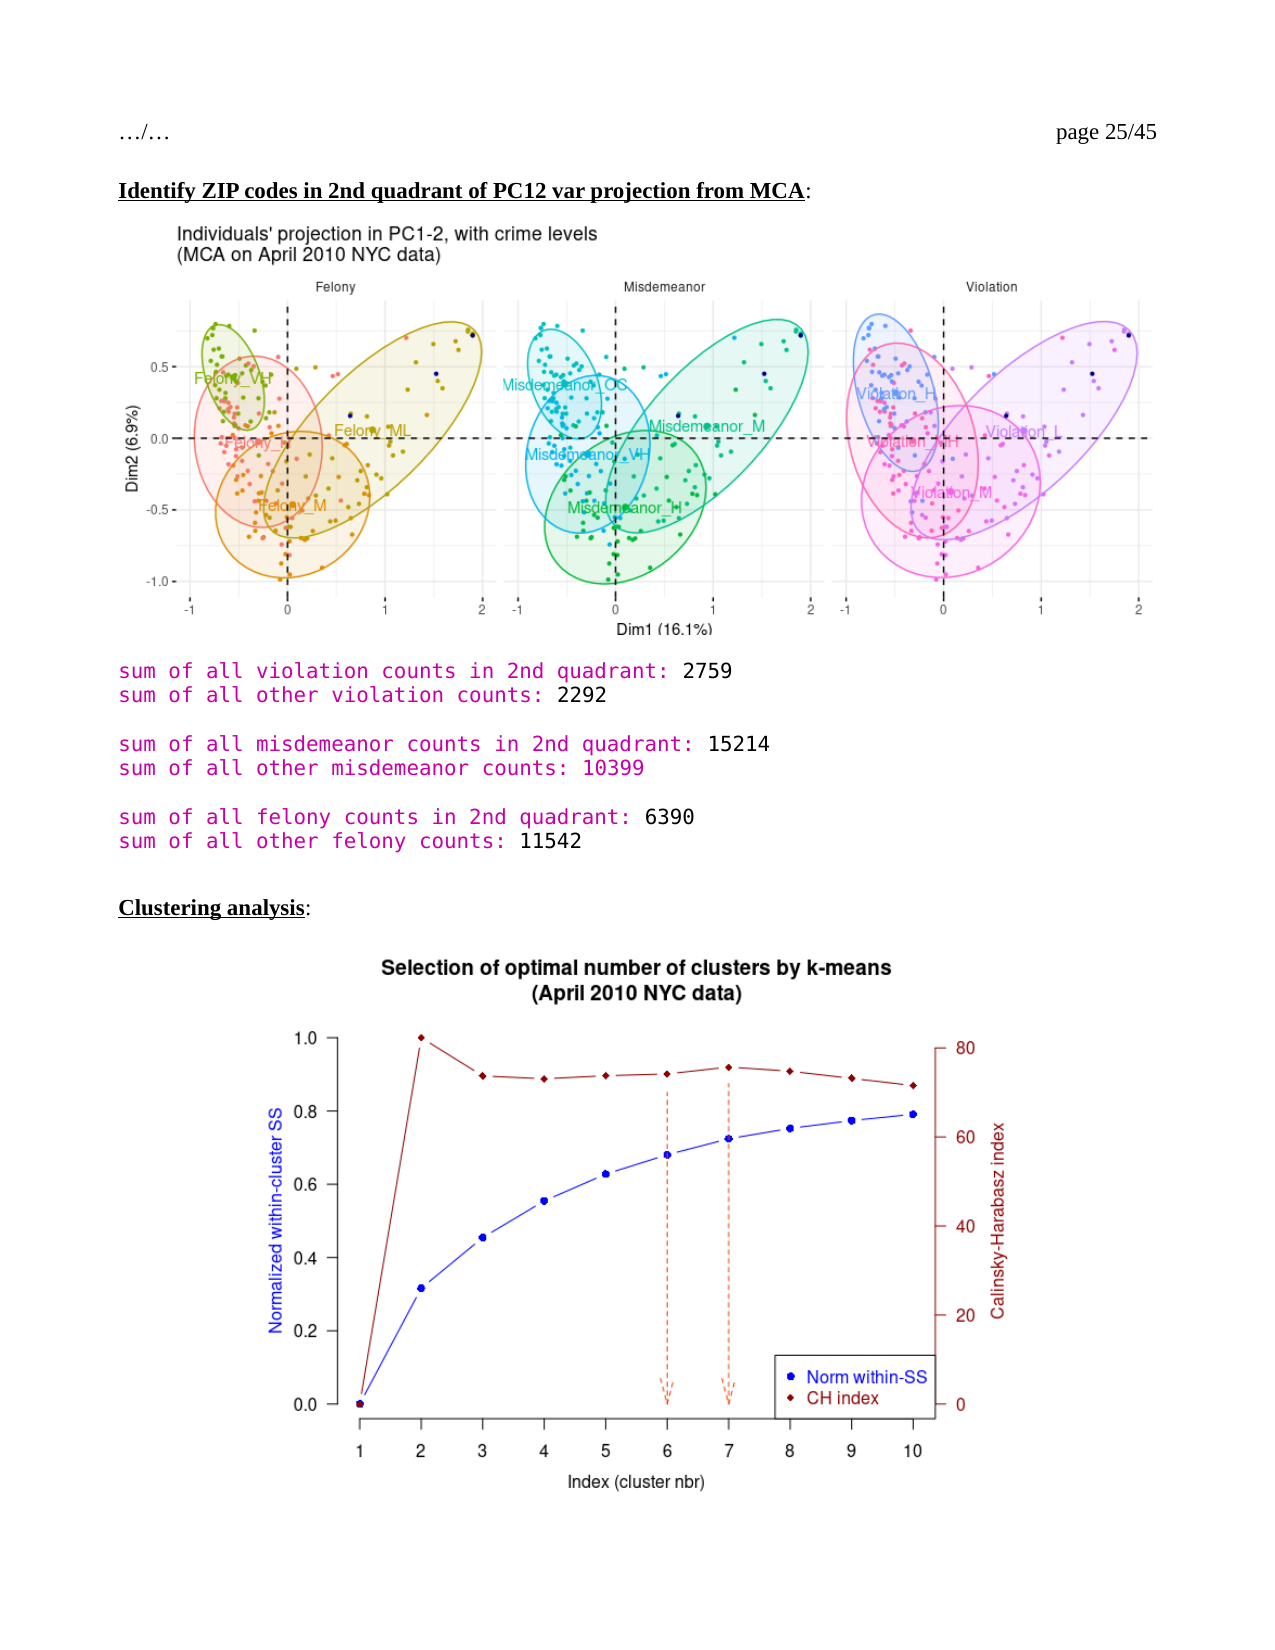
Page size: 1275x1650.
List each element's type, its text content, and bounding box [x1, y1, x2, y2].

text sum of all misdemeanor counts in 2nd quadrant: 15214 [118, 732, 1157, 756]
picture [260, 953, 1021, 1499]
text Clustering analysis: [118, 894, 1157, 920]
text sum of all violation counts in 2nd quadrant: 2759 [118, 659, 1157, 683]
text sum of all other felony counts: 11542 [118, 829, 1157, 853]
text sum of all other violation counts: 2292 [118, 683, 1157, 708]
picture [118, 222, 1157, 635]
text Identify ZIP codes in 2nd quadrant of PC12 var projection from MCA: [118, 177, 1157, 203]
text sum of all other misdemeanor counts: 10399 [118, 756, 1157, 781]
text sum of all felony counts in 2nd quadrant: 6390 [118, 805, 1157, 829]
